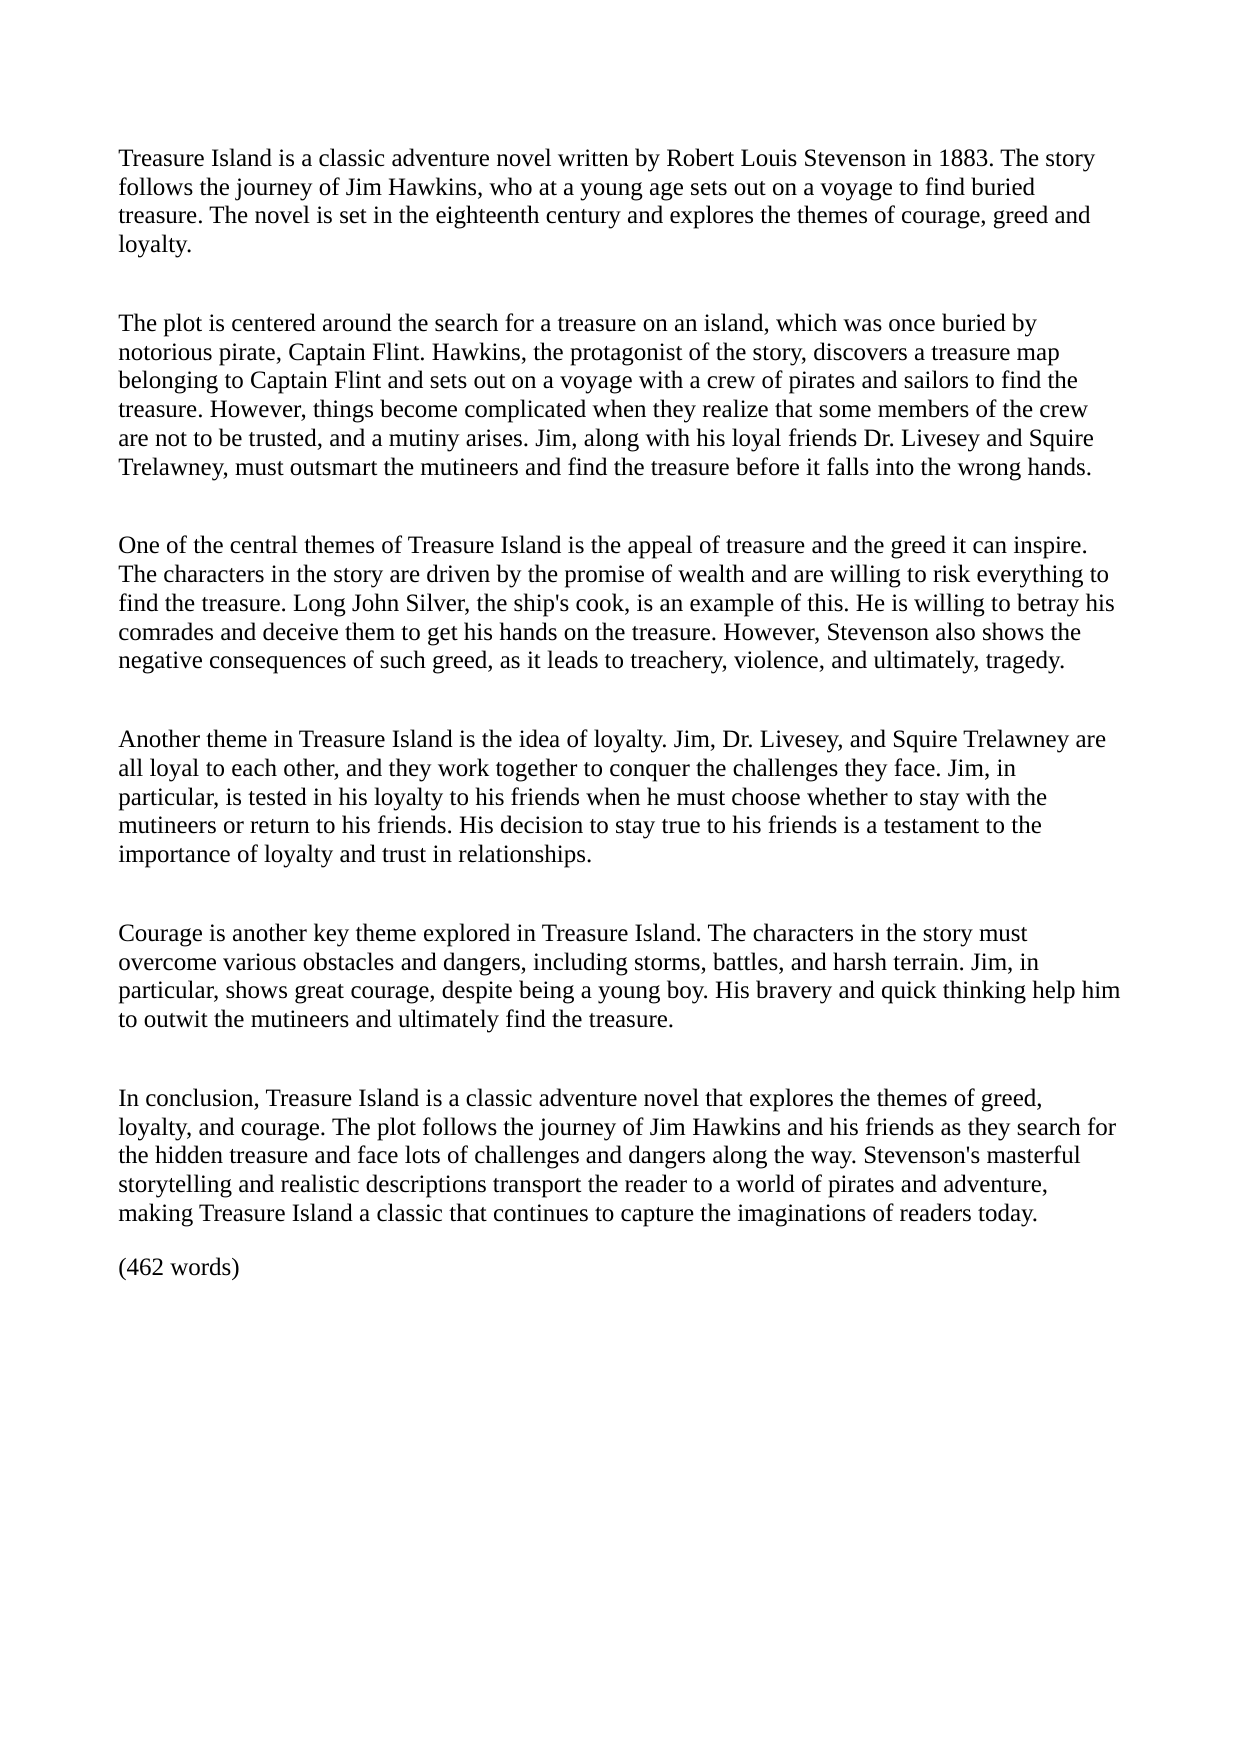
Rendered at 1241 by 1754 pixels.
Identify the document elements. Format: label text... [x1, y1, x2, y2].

text The plot is centered around the search for a treasure on an island, which was once buried by notorious pirate, Captain Flint. Hawkins, the protagonist of the story, discovers a treasure map belonging to Captain Flint and sets out on a voyage with a crew of pirates and sailors to find the treasure. However, things become complicated when they realize that some members of the crew are not to be trusted, and a mutiny arises. Jim, along with his loyal friends Dr. Livesey and Squire Trelawney, must outsmart the mutineers and find the treasure before it falls into the wrong hands. [118, 308, 1122, 481]
text Treasure Island is a classic adventure novel written by Robert Louis Stevenson in 1883. The story follows the journey of Jim Hawkins, who at a young age sets out on a voyage to find buried treasure. The novel is set in the eighteenth century and explores the themes of courage, greed and loyalty. [118, 143, 1122, 258]
text (462 words) [118, 1252, 1122, 1281]
text Courage is another key theme explored in Treasure Island. The characters in the story must overcome various obstacles and dangers, including storms, battles, and harsh terrain. Jim, in particular, shows great courage, despite being a young boy. His bravery and quick thinking help him to outwit the mutineers and ultimately find the treasure. [118, 918, 1122, 1033]
text One of the central themes of Treasure Island is the appeal of treasure and the greed it can inspire. The characters in the story are driven by the promise of wealth and are willing to risk everything to find the treasure. Long John Silver, the ship's cook, is an example of this. He is willing to betray his comrades and deceive them to get his hands on the treasure. However, Stevenson also shows the negative consequences of such greed, as it leads to treachery, violence, and ultimately, tragedy. [118, 531, 1122, 674]
text Another theme in Treasure Island is the idea of loyalty. Jim, Dr. Livesey, and Squire Trelawney are all loyal to each other, and they work together to conquer the challenges they face. Jim, in particular, is tested in his loyalty to his friends when he must choose whether to stay with the mutineers or return to his friends. His decision to stay true to his friends is a testament to the importance of loyalty and trust in relationships. [118, 724, 1122, 868]
text In conclusion, Treasure Island is a classic adventure novel that explores the themes of greed, loyalty, and courage. The plot follows the journey of Jim Hawkins and his friends as they search for the hidden treasure and face lots of challenges and dangers along the way. Stevenson's masterful storytelling and realistic descriptions transport the reader to a world of pirates and adventure, making Treasure Island a classic that continues to capture the imaginations of readers today. [118, 1083, 1122, 1227]
